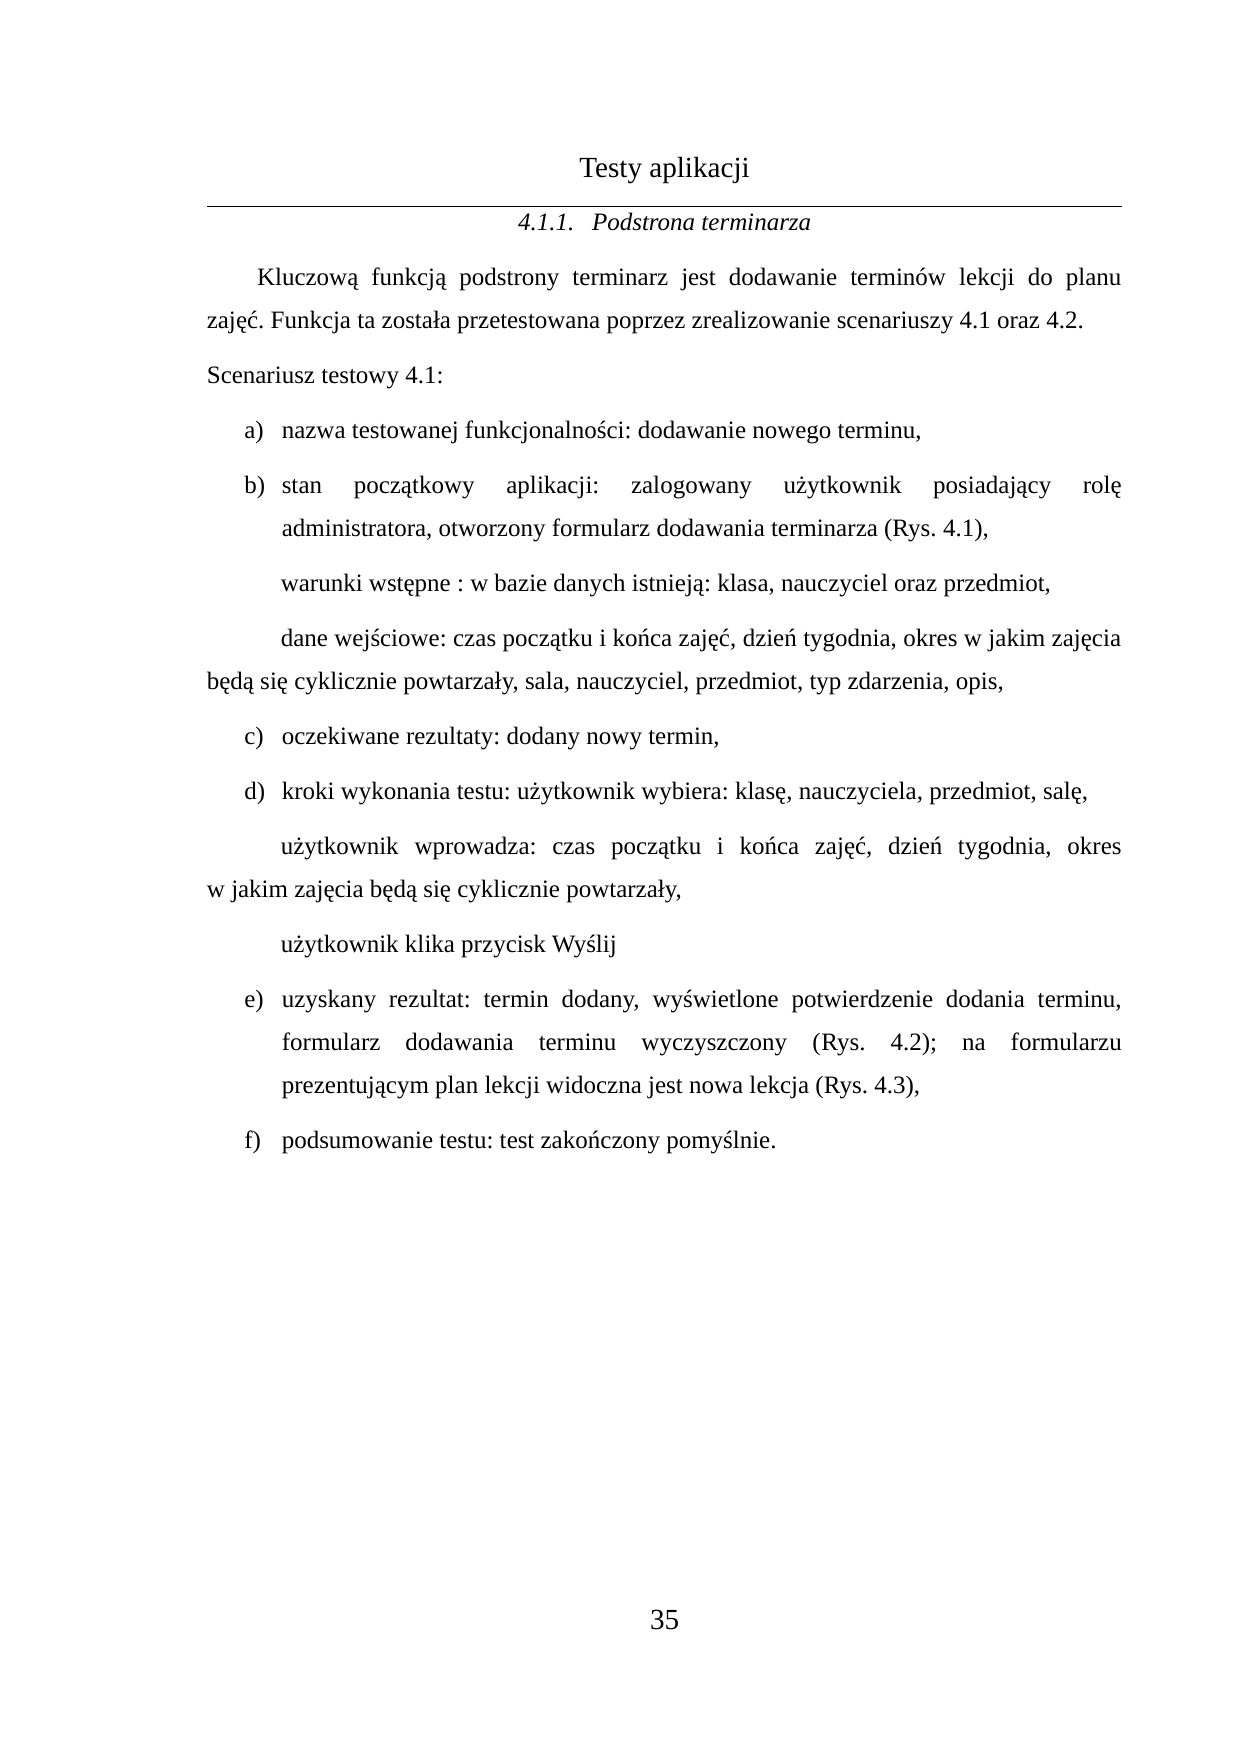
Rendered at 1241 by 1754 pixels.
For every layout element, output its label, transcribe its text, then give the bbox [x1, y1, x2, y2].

list stan początkowy aplikacji: zalogowany użytkownik posiadający rolę administratora, otworzony formularz dodawania terminarza (Rys. 4.1), [244, 470, 1122, 542]
text użytkownik klika przycisk Wyślij [207, 929, 1122, 957]
text Kluczową funkcją podstrony terminarz jest dodawanie terminów lekcji do planu zajęć. Funkcja ta została przetestowana poprzez zrealizowanie scenariuszy 4.1 oraz 4.2. [207, 262, 1122, 334]
text dane wejściowe: czas początku i końca zajęć, dzień tygodnia, okres w jakim zajęcia będą się cyklicznie powtarzały, sala, nauczyciel, przedmiot, typ zdarzenia, opis, [207, 623, 1122, 695]
text Scenariusz testowy 4.1: [207, 360, 1122, 389]
list podsumowanie testu: test zakończony pomyślnie. [244, 1125, 1122, 1153]
list nazwa testowanej funkcjonalności: dodawanie nowego terminu, [244, 415, 1122, 444]
text użytkownik wprowadza: czas początku i końca zajęć, dzień tygodnia, okres w jakim zajęcia będą się cyklicznie powtarzały, [207, 831, 1122, 903]
subtitle Podstrona terminarza [207, 207, 1122, 235]
list oczekiwane rezultaty: dodany nowy termin, [244, 721, 1122, 750]
list kroki wykonania testu: użytkownik wybiera: klasę, nauczyciela, przedmiot, salę, [244, 776, 1122, 804]
list uzyskany rezultat: termin dodany, wyświetlone potwierdzenie dodania terminu, formularz dodawania terminu wyczyszczony (Rys. 4.2); na formularzu prezentującym plan lekcji widoczna jest nowa lekcja (Rys. 4.3), [244, 984, 1122, 1099]
text warunki wstępne : w bazie danych istnieją: klasa, nauczyciel oraz przedmiot, [207, 568, 1122, 597]
